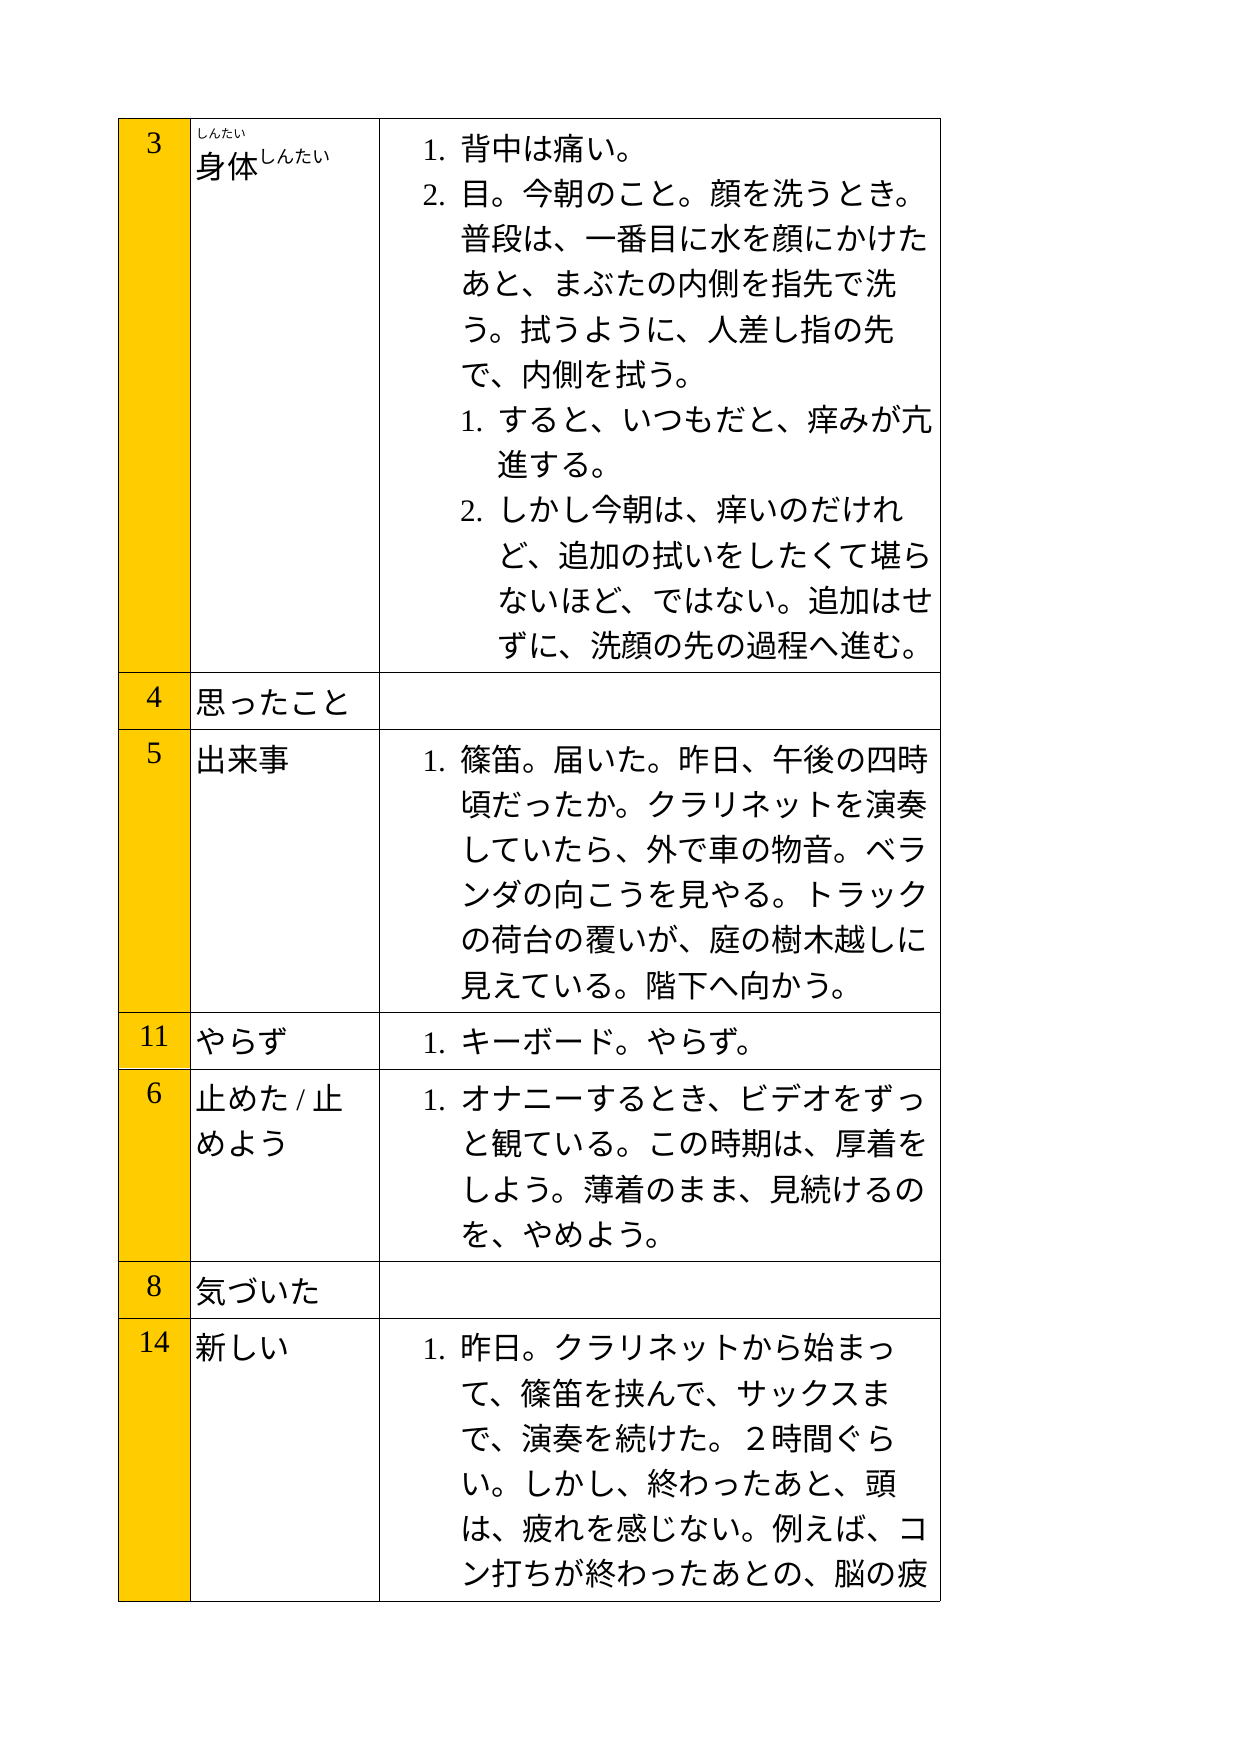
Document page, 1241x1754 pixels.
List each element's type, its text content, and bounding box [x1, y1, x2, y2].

table_cell 思ったこと [191, 673, 379, 729]
table_cell [380, 1262, 940, 1318]
table_cell 昨日。クラリネットから始まって、篠笛を挟んで、サックスまで、演奏を続けた。２時間ぐらい。しかし、終わったあと、頭は、疲れを感じない。例えば、コン打ちが終わったあとの、脳の疲 [380, 1319, 940, 1601]
table_cell 5 [119, 730, 190, 1012]
table_cell 出来事 [191, 730, 379, 1012]
table_cell 新しい [191, 1319, 379, 1601]
table_cell 4 [119, 673, 190, 729]
table_cell [380, 673, 940, 729]
table_cell オナニーするとき、ビデオをずっと観ている。この時期は、厚着をしよう。薄着のまま、見続けるのを、やめよう。 [380, 1070, 940, 1261]
table_cell 6 [119, 1070, 190, 1261]
table_cell 篠笛。届いた。昨日、午後の四時頃だったか。クラリネットを演奏していたら、外で車の物音。ベランダの向こうを見やる。トラックの荷台の覆いが、庭の樹木越しに見えている。階下へ向かう。 [380, 730, 940, 1012]
table_cell 3 [119, 119, 190, 672]
table_cell 身体しんたいしんたい [191, 119, 379, 672]
table_cell 止めた / 止めよう [191, 1070, 379, 1261]
table_cell 背中は痛い。 目。今朝のこと。顔を洗うとき。普段は、一番目に水を顔にかけたあと、まぶたの内側を指先で洗う。拭うように、人差し指の先で、内側を拭う。 すると、いつもだと、痒みが亢進する。 しかし今朝は、痒いのだけれど、追加の拭いをしたくて堪らないほど、ではない。追加はせずに、洗顔の先の過程へ進む。 [380, 119, 940, 672]
table_cell 11 [119, 1013, 190, 1068]
table_cell 14 [119, 1319, 190, 1601]
table_cell 気づいた [191, 1262, 379, 1318]
table_cell やらず [191, 1013, 379, 1068]
table_cell キーボード。やらず。 [380, 1013, 940, 1068]
table_cell 8 [119, 1262, 190, 1318]
